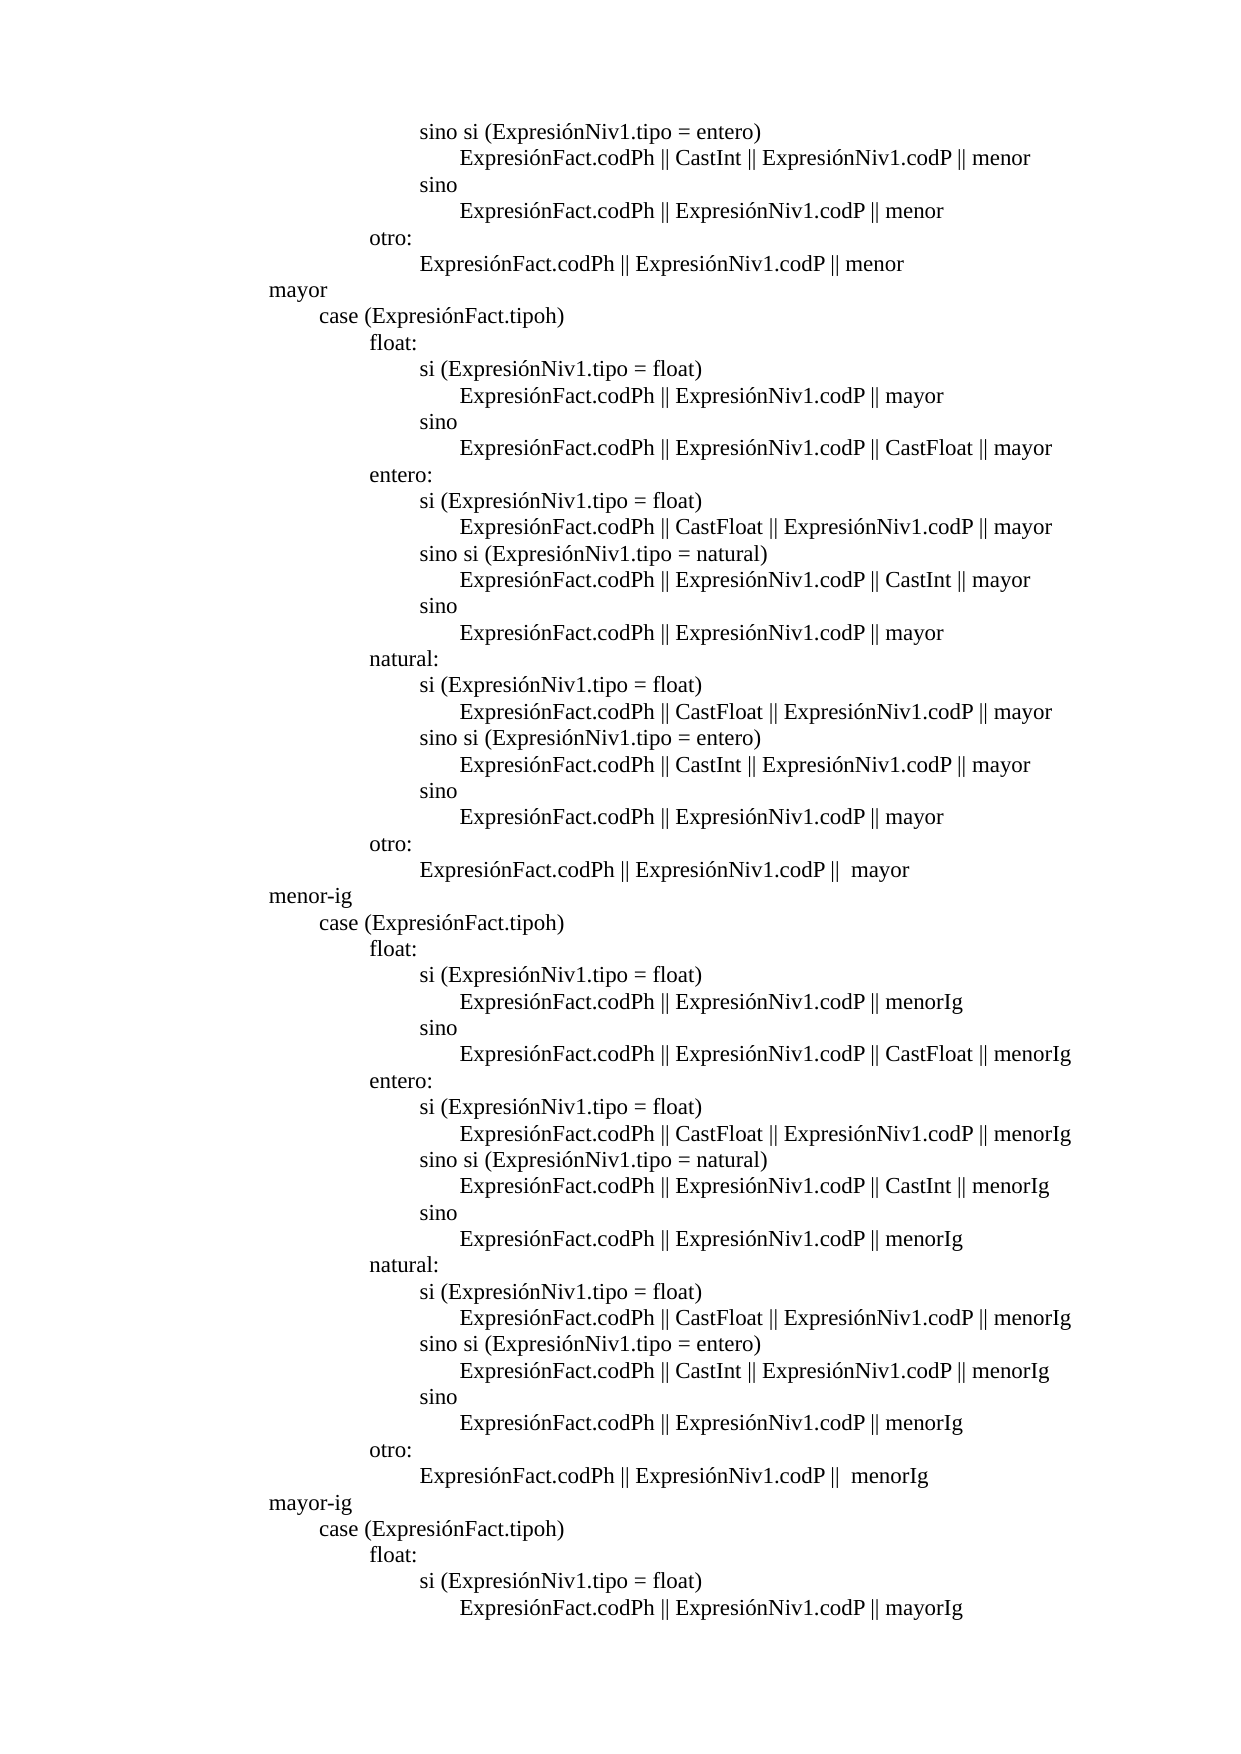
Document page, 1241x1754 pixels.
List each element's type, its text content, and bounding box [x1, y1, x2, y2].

text ExpresiónFact.codPh || ExpresiónNiv1.codP || mayorIg [118, 1594, 1122, 1620]
text sino si (ExpresiónNiv1.tipo = natural) [118, 540, 1122, 566]
text mayor-ig [118, 1488, 1122, 1515]
text float: [118, 935, 1122, 961]
text si (ExpresiónNiv1.tipo = float) [118, 1278, 1122, 1304]
text float: [118, 329, 1122, 355]
text menor-ig [118, 882, 1122, 909]
text ExpresiónFact.codPh || ExpresiónNiv1.codP || menorIg [118, 988, 1122, 1014]
text ExpresiónFact.codPh || ExpresiónNiv1.codP || mayor [118, 856, 1122, 882]
text ExpresiónFact.codPh || ExpresiónNiv1.codP || menorIg [118, 1409, 1122, 1436]
text sino [118, 592, 1122, 619]
text case (ExpresiónFact.tipoh) [118, 1515, 1122, 1541]
text ExpresiónFact.codPh || CastFloat || ExpresiónNiv1.codP || mayor [118, 513, 1122, 540]
text ExpresiónFact.codPh || ExpresiónNiv1.codP || menor [118, 197, 1122, 223]
text sino [118, 1199, 1122, 1225]
text ExpresiónFact.codPh || ExpresiónNiv1.codP || CastFloat || mayor [118, 434, 1122, 461]
text case (ExpresiónFact.tipoh) [118, 303, 1122, 329]
text mayor [118, 276, 1122, 303]
text natural: [118, 645, 1122, 672]
text ExpresiónFact.codPh || ExpresiónNiv1.codP || menorIg [118, 1462, 1122, 1488]
text ExpresiónFact.codPh || CastFloat || ExpresiónNiv1.codP || menorIg [118, 1304, 1122, 1330]
text sino [118, 1383, 1122, 1409]
text si (ExpresiónNiv1.tipo = float) [118, 487, 1122, 513]
text ExpresiónFact.codPh || ExpresiónNiv1.codP || CastInt || menorIg [118, 1172, 1122, 1199]
text si (ExpresiónNiv1.tipo = float) [118, 672, 1122, 698]
text entero: [118, 1067, 1122, 1093]
text otro: [118, 830, 1122, 856]
text natural: [118, 1251, 1122, 1278]
text entero: [118, 461, 1122, 487]
text otro: [118, 223, 1122, 250]
text float: [118, 1541, 1122, 1568]
text ExpresiónFact.codPh || ExpresiónNiv1.codP || CastInt || mayor [118, 566, 1122, 592]
text sino si (ExpresiónNiv1.tipo = natural) [118, 1146, 1122, 1172]
text sino [118, 777, 1122, 803]
text ExpresiónFact.codPh || ExpresiónNiv1.codP || mayor [118, 619, 1122, 645]
text si (ExpresiónNiv1.tipo = float) [118, 355, 1122, 382]
text ExpresiónFact.codPh || CastFloat || ExpresiónNiv1.codP || mayor [118, 698, 1122, 724]
text sino si (ExpresiónNiv1.tipo = entero) [118, 724, 1122, 751]
text si (ExpresiónNiv1.tipo = float) [118, 1093, 1122, 1119]
text ExpresiónFact.codPh || ExpresiónNiv1.codP || menor [118, 250, 1122, 276]
text si (ExpresiónNiv1.tipo = float) [118, 1568, 1122, 1594]
text ExpresiónFact.codPh || CastInt || ExpresiónNiv1.codP || mayor [118, 751, 1122, 777]
text sino si (ExpresiónNiv1.tipo = entero) [118, 118, 1122, 144]
text sino [118, 171, 1122, 197]
text ExpresiónFact.codPh || CastFloat || ExpresiónNiv1.codP || menorIg [118, 1119, 1122, 1146]
text sino [118, 408, 1122, 434]
text sino si (ExpresiónNiv1.tipo = entero) [118, 1330, 1122, 1357]
text ExpresiónFact.codPh || CastInt || ExpresiónNiv1.codP || menor [118, 144, 1122, 171]
text ExpresiónFact.codPh || ExpresiónNiv1.codP || mayor [118, 382, 1122, 408]
text ExpresiónFact.codPh || CastInt || ExpresiónNiv1.codP || menorIg [118, 1357, 1122, 1383]
text ExpresiónFact.codPh || ExpresiónNiv1.codP || CastFloat || menorIg [118, 1041, 1122, 1067]
text ExpresiónFact.codPh || ExpresiónNiv1.codP || mayor [118, 803, 1122, 830]
text ExpresiónFact.codPh || ExpresiónNiv1.codP || menorIg [118, 1225, 1122, 1251]
text si (ExpresiónNiv1.tipo = float) [118, 961, 1122, 988]
text case (ExpresiónFact.tipoh) [118, 909, 1122, 935]
text sino [118, 1014, 1122, 1041]
text otro: [118, 1436, 1122, 1462]
